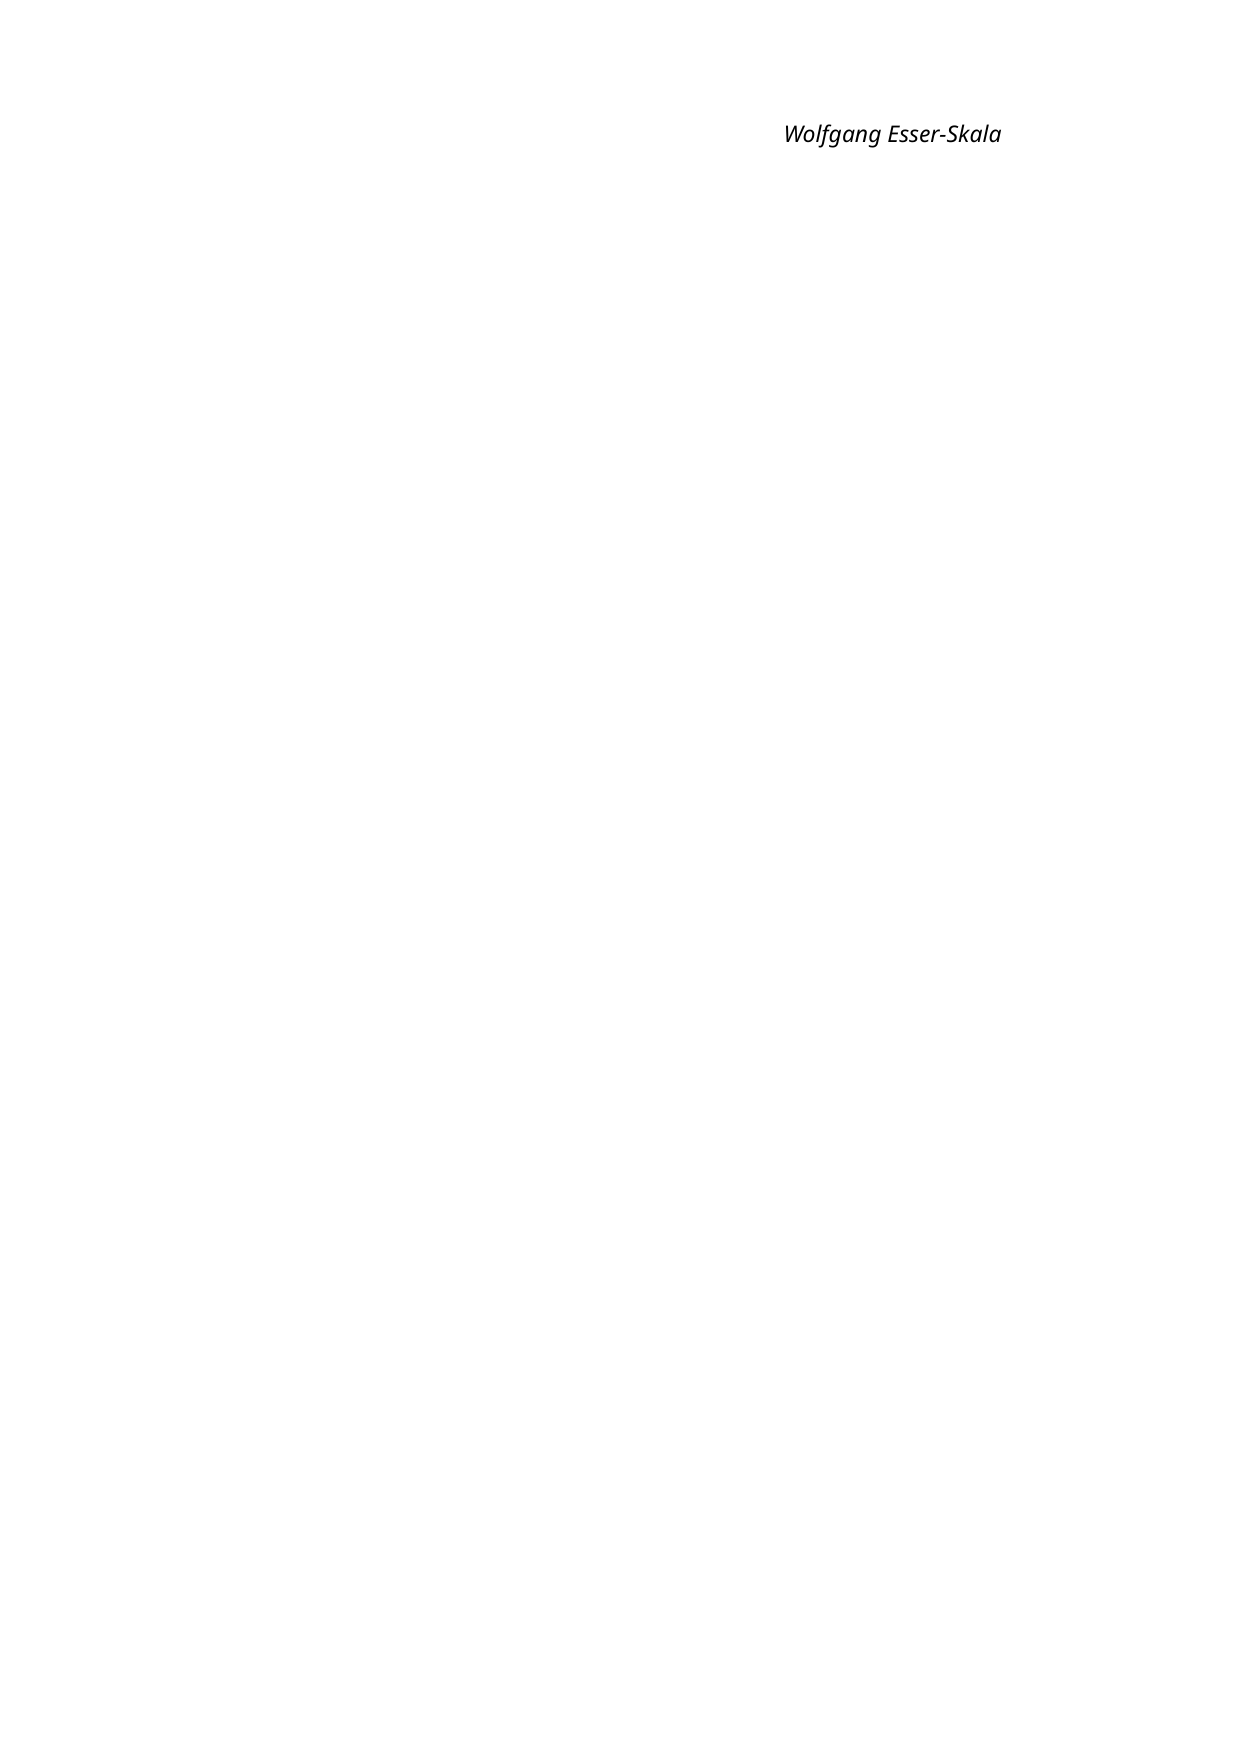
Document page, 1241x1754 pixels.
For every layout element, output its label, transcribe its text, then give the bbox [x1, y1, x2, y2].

text Wolfgang Esser-Skala [118, 118, 1004, 149]
